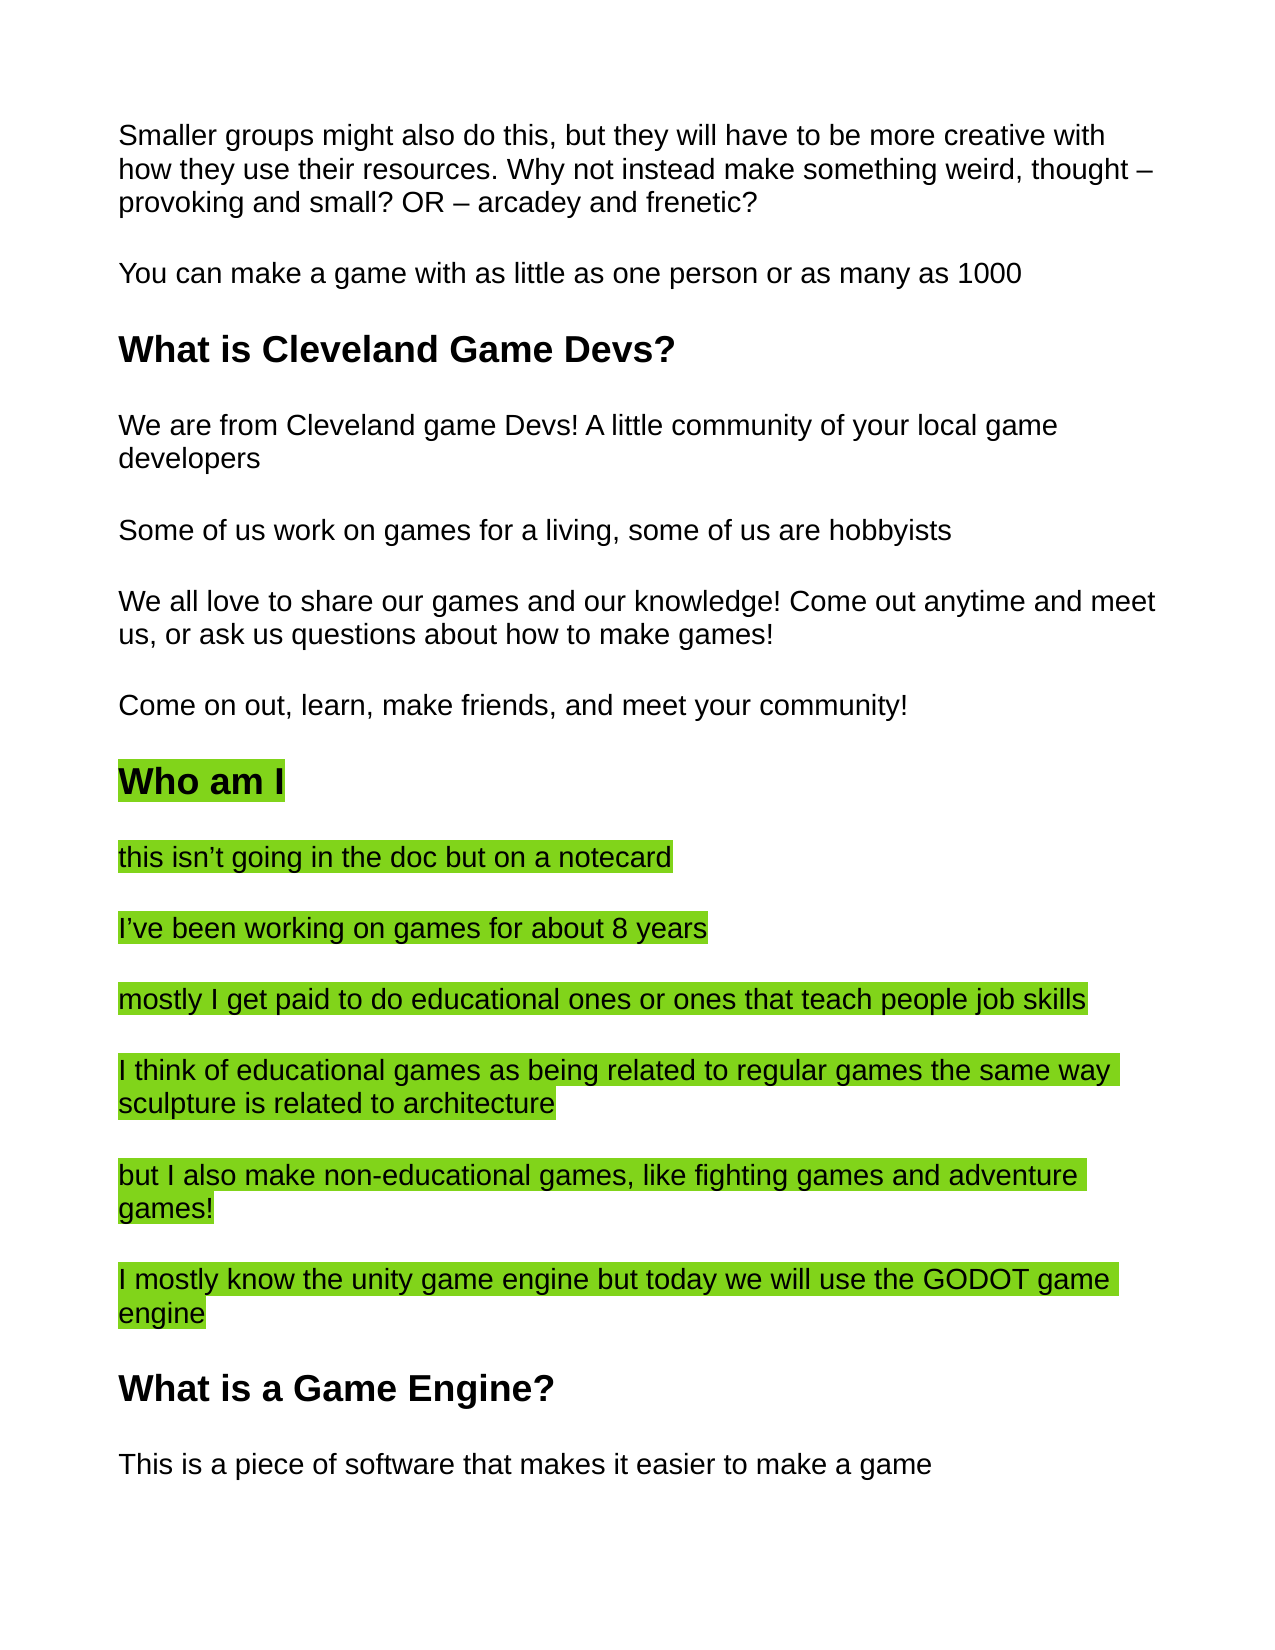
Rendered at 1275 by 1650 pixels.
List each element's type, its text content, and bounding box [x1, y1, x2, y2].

subtitle This is a piece of software that makes it easier to make a game [118, 1447, 1157, 1481]
subtitle Some of us work on games for a living, some of us are hobbyists [118, 512, 1157, 546]
subtitle We all love to share our games and our knowledge! Come out anytime and meet us, or ask us questions about how to make games! [118, 583, 1157, 651]
subtitle Come on out, learn, make friends, and meet your community! [118, 688, 1157, 722]
subtitle What is Cleveland Game Devs? [118, 327, 1157, 370]
subtitle Who am I [118, 759, 1157, 802]
subtitle I’ve been working on games for about 8 years [118, 911, 1157, 944]
subtitle but I also make non-educational games, like fighting games and adventure games! [118, 1157, 1157, 1224]
subtitle We are from Cleveland game Devs! A little community of your local game developers [118, 408, 1157, 475]
subtitle Smaller groups might also do this, but they will have to be more creative with how they use their resources. Why not instead make something weird, thought – provoking and small? OR – arcadey and frenetic? [118, 118, 1157, 219]
subtitle What is a Game Engine? [118, 1367, 1157, 1410]
subtitle this isn’t going in the doc but on a notecard [118, 840, 1157, 873]
subtitle mostly I get paid to do educational ones or ones that teach people job skills [118, 982, 1157, 1015]
subtitle I mostly know the unity game engine but today we will use the GODOT game engine [118, 1262, 1157, 1329]
subtitle I think of educational games as being related to regular games the same way sculpture is related to architecture [118, 1053, 1157, 1120]
subtitle You can make a game with as little as one person or as many as 1000 [118, 256, 1157, 290]
